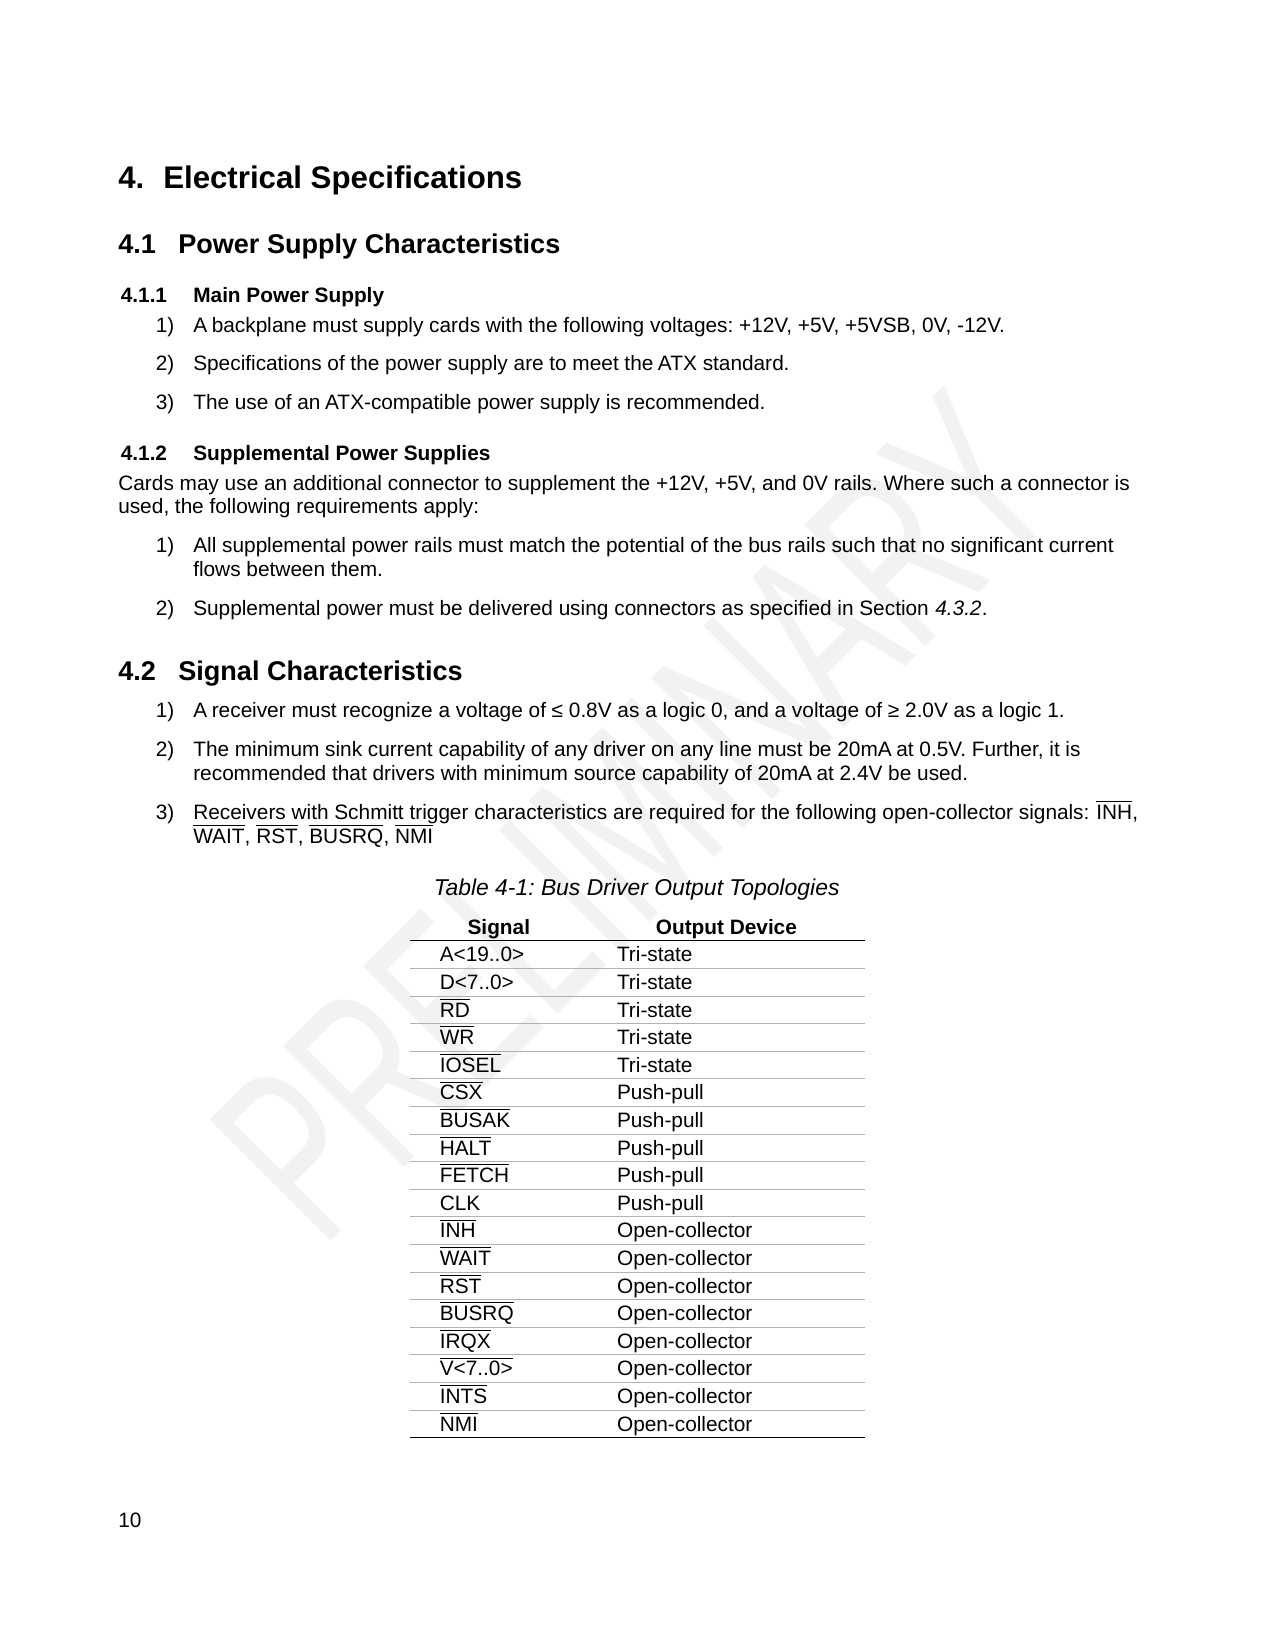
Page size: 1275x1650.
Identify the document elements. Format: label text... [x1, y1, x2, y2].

table_cell IOSEL [494, 1052, 587, 1078]
table_cell IOSEL [448, 1059, 458, 1071]
table_header [588, 921, 607, 940]
text Cards may use an additional connector to supplement the +12V, +5V, and 0V rails. Where such a connector is used, the following requirements apply: [118, 470, 996, 518]
table_cell D<7..0> [535, 969, 574, 989]
text Table 4-1: Bus Driver Output Topologies [621, 874, 1157, 900]
table_cell Open-collector [588, 1245, 865, 1272]
table_cell Tri-state [588, 1024, 865, 1051]
text Table 4-1: Bus Driver Output Topologies [118, 874, 567, 900]
list All supplemental power rails must match the potential of the bus rails such that no significant current flows between them. [834, 533, 903, 571]
subtitle [968, 440, 1157, 464]
table_cell Push-pull [588, 1107, 865, 1133]
table_cell FETCH [410, 1162, 587, 1189]
subtitle [753, 655, 817, 686]
table_cell WR [463, 1031, 471, 1037]
table_cell Open-collector [588, 1300, 865, 1327]
list Supplemental power must be delivered using connectors as specified in Section 4.3.2. [897, 596, 1157, 620]
table_cell BUSRQ [410, 1300, 587, 1327]
table_cell INH [410, 1217, 587, 1244]
text Table 4-1: Bus Driver Output Topologies [565, 874, 626, 900]
list All supplemental power rails must match the potential of the bus rails such that no significant current flows between them. [918, 533, 1157, 581]
text Cards may use an additional connector to supplement the +12V, +5V, and 0V rails. Where such a connector is used, the following requirements apply: [980, 470, 1157, 518]
list All supplemental power rails must match the potential of the bus rails such that no significant current flows between them. [156, 533, 859, 581]
table_cell Open-collector [588, 1273, 865, 1299]
table_cell HALT [410, 1135, 587, 1161]
table_cell CLK [410, 1190, 587, 1216]
table_cell D<7..0> [466, 969, 538, 996]
table_cell IOSEL [410, 1052, 473, 1078]
list Supplemental power must be delivered using connectors as specified in Section 4.3.2. [819, 596, 898, 620]
table_cell [410, 1015, 418, 1023]
table_cell D<7..0> [410, 969, 463, 996]
table_cell WR [442, 1024, 519, 1051]
table_cell Open-collector [588, 1355, 865, 1382]
subtitle Electrical Specifications [118, 159, 1157, 195]
table_cell WR [521, 1024, 587, 1051]
table_cell IRQX [410, 1328, 587, 1354]
table_cell [415, 997, 435, 1007]
table_cell RD [440, 997, 587, 1023]
table_cell V<7..0> [410, 1355, 587, 1382]
list Specifications of the power supply are to meet the ATX standard. [156, 351, 1157, 375]
table_cell Tri-state [588, 969, 865, 996]
list Supplemental power must be delivered using connectors as specified in Section 4.3.2. [156, 596, 778, 620]
table_cell Tri-state [588, 941, 865, 968]
table_cell RST [410, 1273, 587, 1299]
subtitle Signal Characteristics [118, 655, 762, 686]
table_cell Open-collector [588, 1217, 865, 1244]
subtitle [828, 655, 1157, 686]
list The minimum sink current capability of any driver on any line must be 20mA at 0.5V. Further, it is recommended that drivers with minimum source capability of 20mA at 2.4V be used. [673, 737, 756, 785]
table_cell BUSAK [410, 1107, 587, 1133]
table_cell Tri-state [588, 1052, 865, 1078]
list Receivers with Schmitt trigger characteristics are required for the following open-collector signals: INH, WAIT, RST, BUSRQ, NMI [156, 799, 573, 847]
table_cell [410, 1094, 438, 1106]
table_header Output Device [604, 913, 865, 940]
subtitle Main Power Supply [121, 282, 1157, 306]
list The minimum sink current capability of any driver on any line must be 20mA at 0.5V. Further, it is recommended that drivers with minimum source capability of 20mA at 2.4V be used. [156, 737, 616, 785]
table_cell A<19..0> [410, 941, 510, 968]
table_header Signal [479, 913, 587, 940]
list A receiver must recognize a voltage of ≤ 0.8V as a logic 0, and a voltage of ≥ 2.0V as a logic 1. [843, 698, 1157, 722]
table_cell Push-pull [588, 1190, 865, 1216]
table_cell CSX [419, 1079, 587, 1106]
list [947, 390, 1157, 414]
list The use of an ATX-compatible power supply is recommended. [156, 390, 939, 414]
table_cell A<19..0> [507, 941, 587, 968]
table_cell NMI [410, 1411, 587, 1437]
table_cell WR [410, 1024, 446, 1051]
list A receiver must recognize a voltage of ≤ 0.8V as a logic 0, and a voltage of ≥ 2.0V as a logic 1. [156, 698, 634, 722]
list The minimum sink current capability of any driver on any line must be 20mA at 0.5V. Further, it is recommended that drivers with minimum source capability of 20mA at 2.4V be used. [614, 737, 697, 785]
subtitle Supplemental Power Supplies [121, 440, 961, 464]
table_cell Tri-state [588, 997, 865, 1023]
list Receivers with Schmitt trigger characteristics are required for the following open-collector signals: INH, WAIT, RST, BUSRQ, NMI [676, 799, 1157, 847]
table_cell INTS [410, 1383, 587, 1409]
table_cell Push-pull [588, 1162, 865, 1189]
table_cell Open-collector [588, 1411, 865, 1437]
table_cell Push-pull [588, 1079, 865, 1106]
table_cell WAIT [410, 1245, 587, 1272]
list A backplane must supply cards with the following voltages: +12V, +5V, +5VSB, 0V, -12V. [156, 312, 1157, 336]
table_cell Open-collector [588, 1328, 865, 1354]
table_cell Push-pull [588, 1135, 865, 1161]
subtitle Power Supply Characteristics [118, 228, 1157, 259]
list Receivers with Schmitt trigger characteristics are required for the following open-collector signals: INH, WAIT, RST, BUSRQ, NMI [641, 799, 702, 847]
list Receivers with Schmitt trigger characteristics are required for the following open-collector signals: INH, WAIT, RST, BUSRQ, NMI [563, 799, 654, 847]
table_header Signal [418, 913, 482, 940]
list The minimum sink current capability of any driver on any line must be 20mA at 0.5V. Further, it is recommended that drivers with minimum source capability of 20mA at 2.4V be used. [730, 737, 1157, 785]
table_cell Open-collector [588, 1383, 865, 1409]
